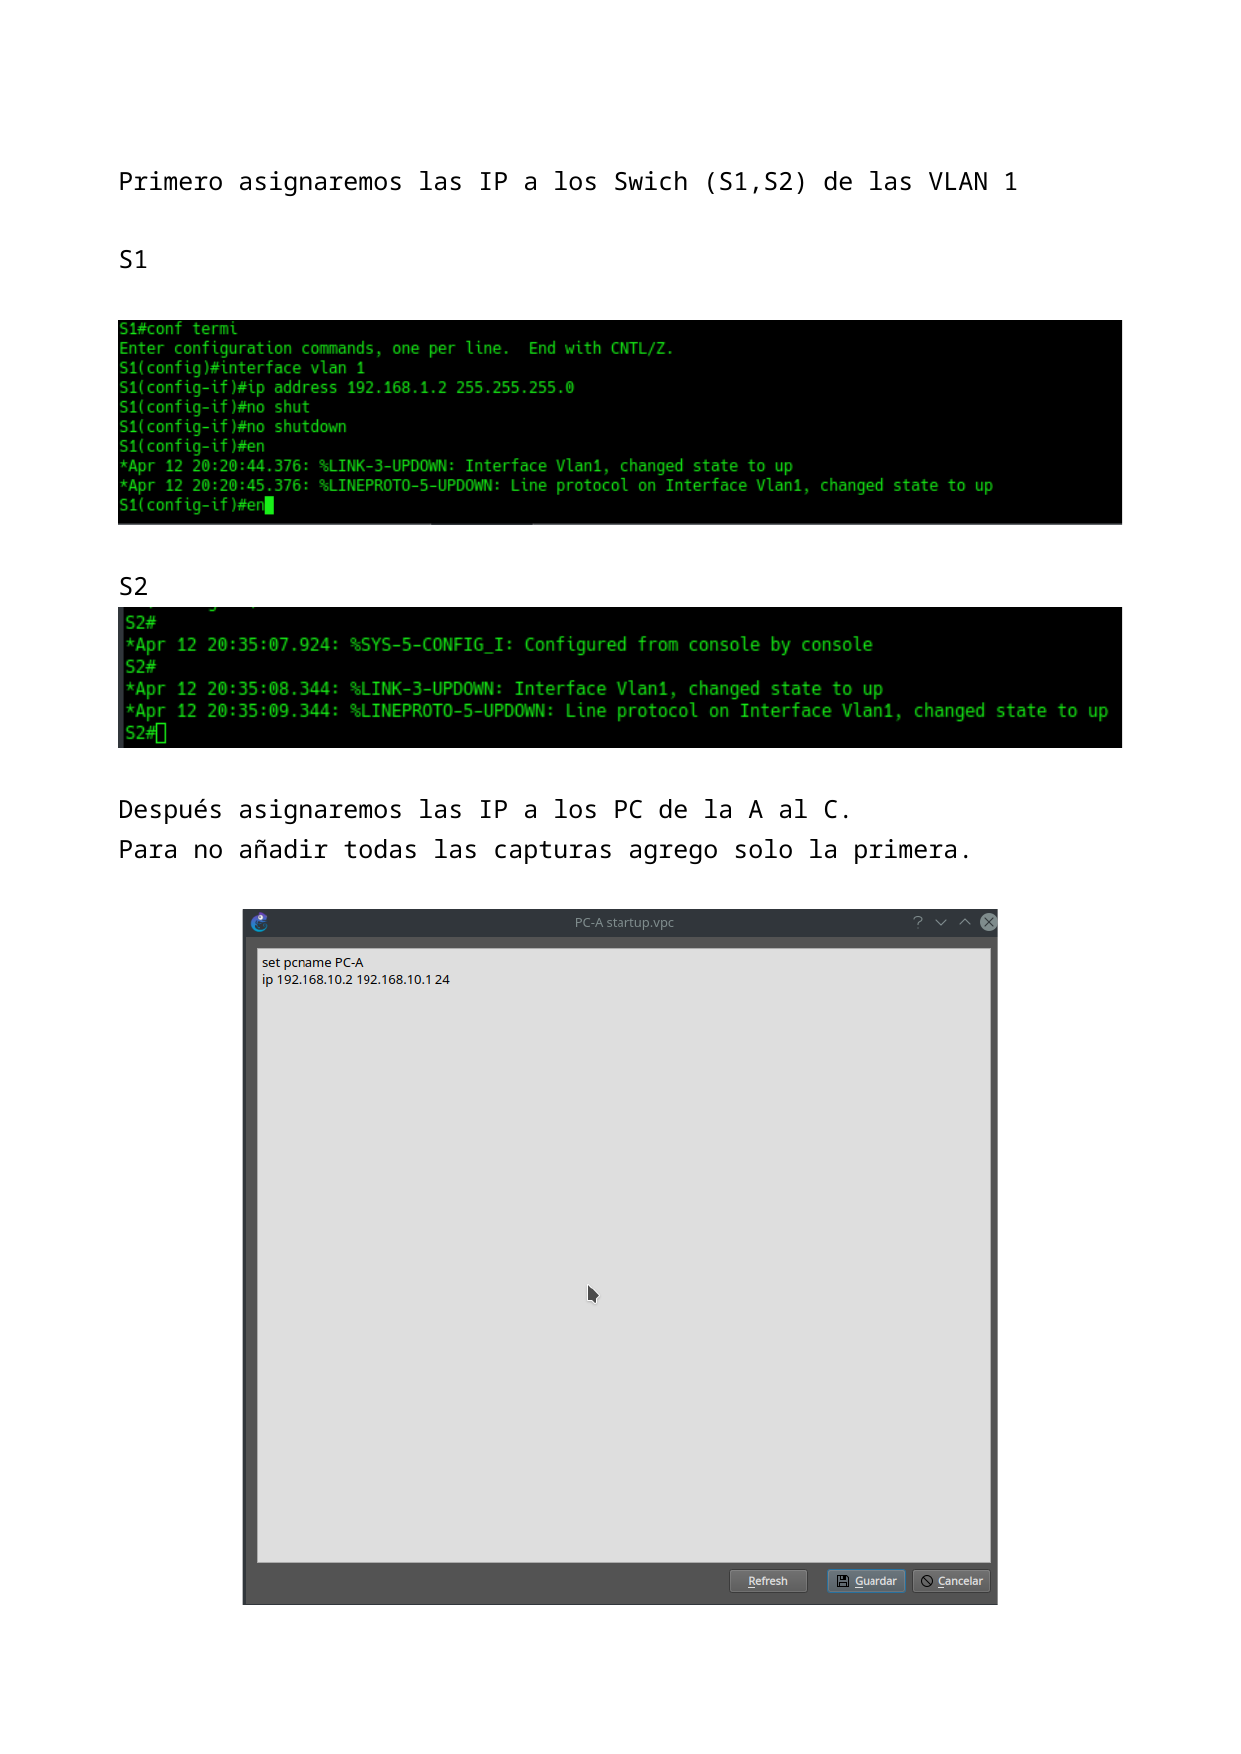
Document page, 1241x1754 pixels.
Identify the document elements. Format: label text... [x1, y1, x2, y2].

text Primero asignaremos las IP a los Swich (S1,S2) de las VLAN 1 [118, 164, 1122, 198]
picture [118, 320, 1123, 525]
text Para no añadir todas las capturas agrego solo la primera. [118, 831, 1122, 865]
picture [118, 607, 1123, 748]
text Después asignaremos las IP a los PC de la A al C. [118, 792, 1122, 826]
text S1 [118, 242, 1122, 276]
picture [242, 909, 998, 1605]
text S2 [118, 568, 1122, 603]
